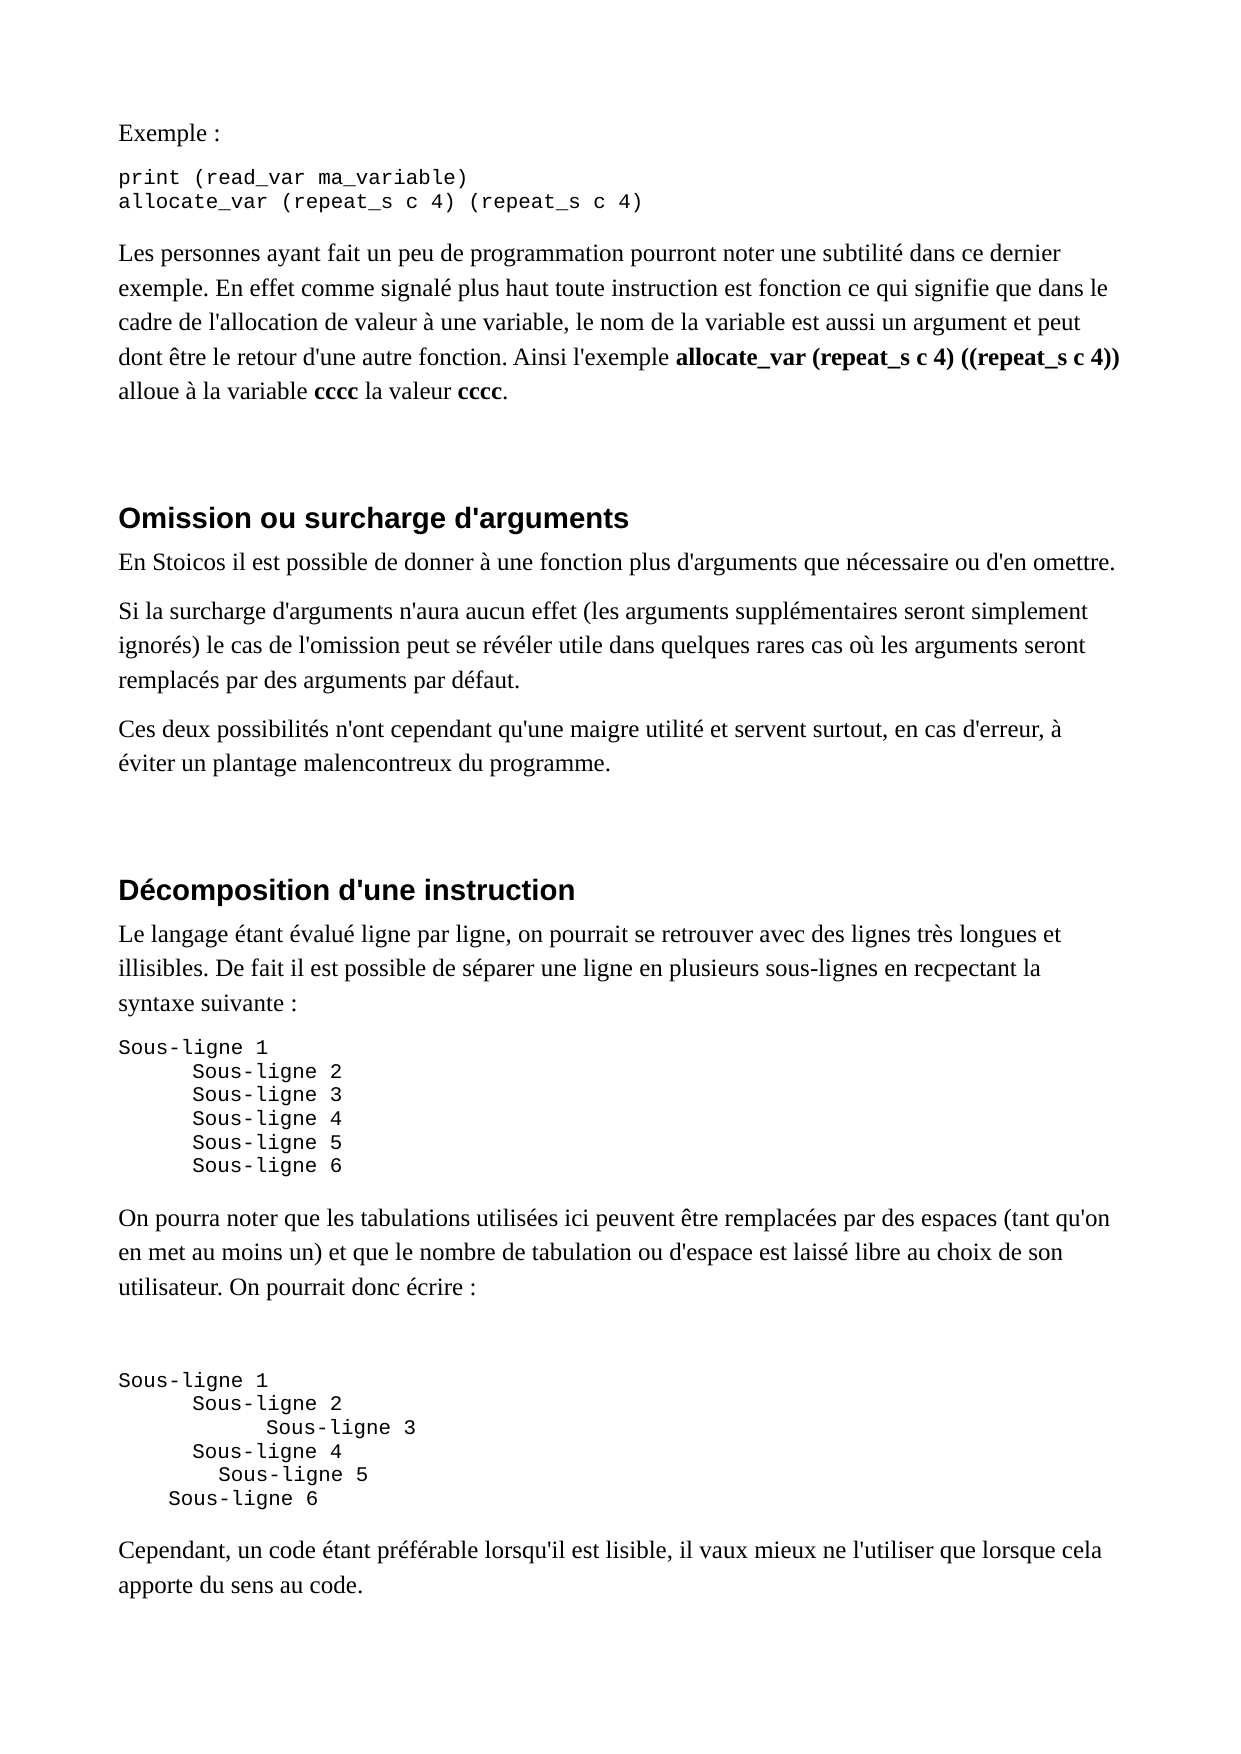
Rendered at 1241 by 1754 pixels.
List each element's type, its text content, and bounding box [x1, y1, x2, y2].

text Sous-ligne 3 [118, 1417, 1122, 1441]
text Ces deux possibilités n'ont cependant qu'une maigre utilité et servent surtout, en cas d'erreur, à éviter un plantage malencontreux du programme. [118, 714, 1122, 777]
text Sous-ligne 2 [118, 1061, 1122, 1084]
subtitle Omission ou surcharge d'arguments [118, 501, 1122, 534]
text Sous-ligne 4 [118, 1441, 1122, 1464]
text Sous-ligne 2 [118, 1393, 1122, 1417]
text Sous-ligne 1 [118, 1037, 1122, 1061]
text Cependant, un code étant préférable lorsqu'il est lisible, il vaux mieux ne l'utiliser que lorsque cela apporte du sens au code. [118, 1535, 1122, 1598]
text Sous-ligne 1 [118, 1370, 1122, 1393]
text Sous-ligne 5 [118, 1464, 1122, 1488]
text allocate_var (repeat_s c 4) (repeat_s c 4) [118, 191, 1122, 214]
text Sous-ligne 6 [118, 1155, 1122, 1179]
subtitle Décomposition d'une instruction [118, 873, 1122, 907]
text Sous-ligne 4 [118, 1108, 1122, 1132]
text En Stoicos il est possible de donner à une fonction plus d'arguments que nécessaire ou d'en omettre. [118, 547, 1122, 576]
text Sous-ligne 5 [118, 1132, 1122, 1155]
text Le langage étant évalué ligne par ligne, on pourrait se retrouver avec des lignes très longues et illisibles. De fait il est possible de séparer une ligne en plusieurs sous-lignes en recpectant la syntaxe suivante : [118, 919, 1122, 1017]
text Exemple : [118, 118, 1122, 147]
text Les personnes ayant fait un peu de programmation pourront noter une subtilité dans ce dernier exemple. En effet comme signalé plus haut toute instruction est fonction ce qui signifie que dans le cadre de l'allocation de valeur à une variable, le nom de la variable est aussi un argument et peut dont être le retour d'une autre fonction. Ainsi l'exemple allocate_var (repeat_s c 4) ((repeat_s c 4)) alloue à la variable cccc la valeur cccc. [118, 238, 1122, 405]
text On pourra noter que les tabulations utilisées ici peuvent être remplacées par des espaces (tant qu'on en met au moins un) et que le nombre de tabulation ou d'espace est laissé libre au choix de son utilisateur. On pourrait donc écrire : [118, 1203, 1122, 1300]
text print (read_var ma_variable) [118, 167, 1122, 191]
text Sous-ligne 3 [118, 1084, 1122, 1108]
text Si la surcharge d'arguments n'aura aucun effet (les arguments supplémentaires seront simplement ignorés) le cas de l'omission peut se révéler utile dans quelques rares cas où les arguments seront remplacés par des arguments par défaut. [118, 596, 1122, 693]
text Sous-ligne 6 [118, 1488, 1122, 1512]
